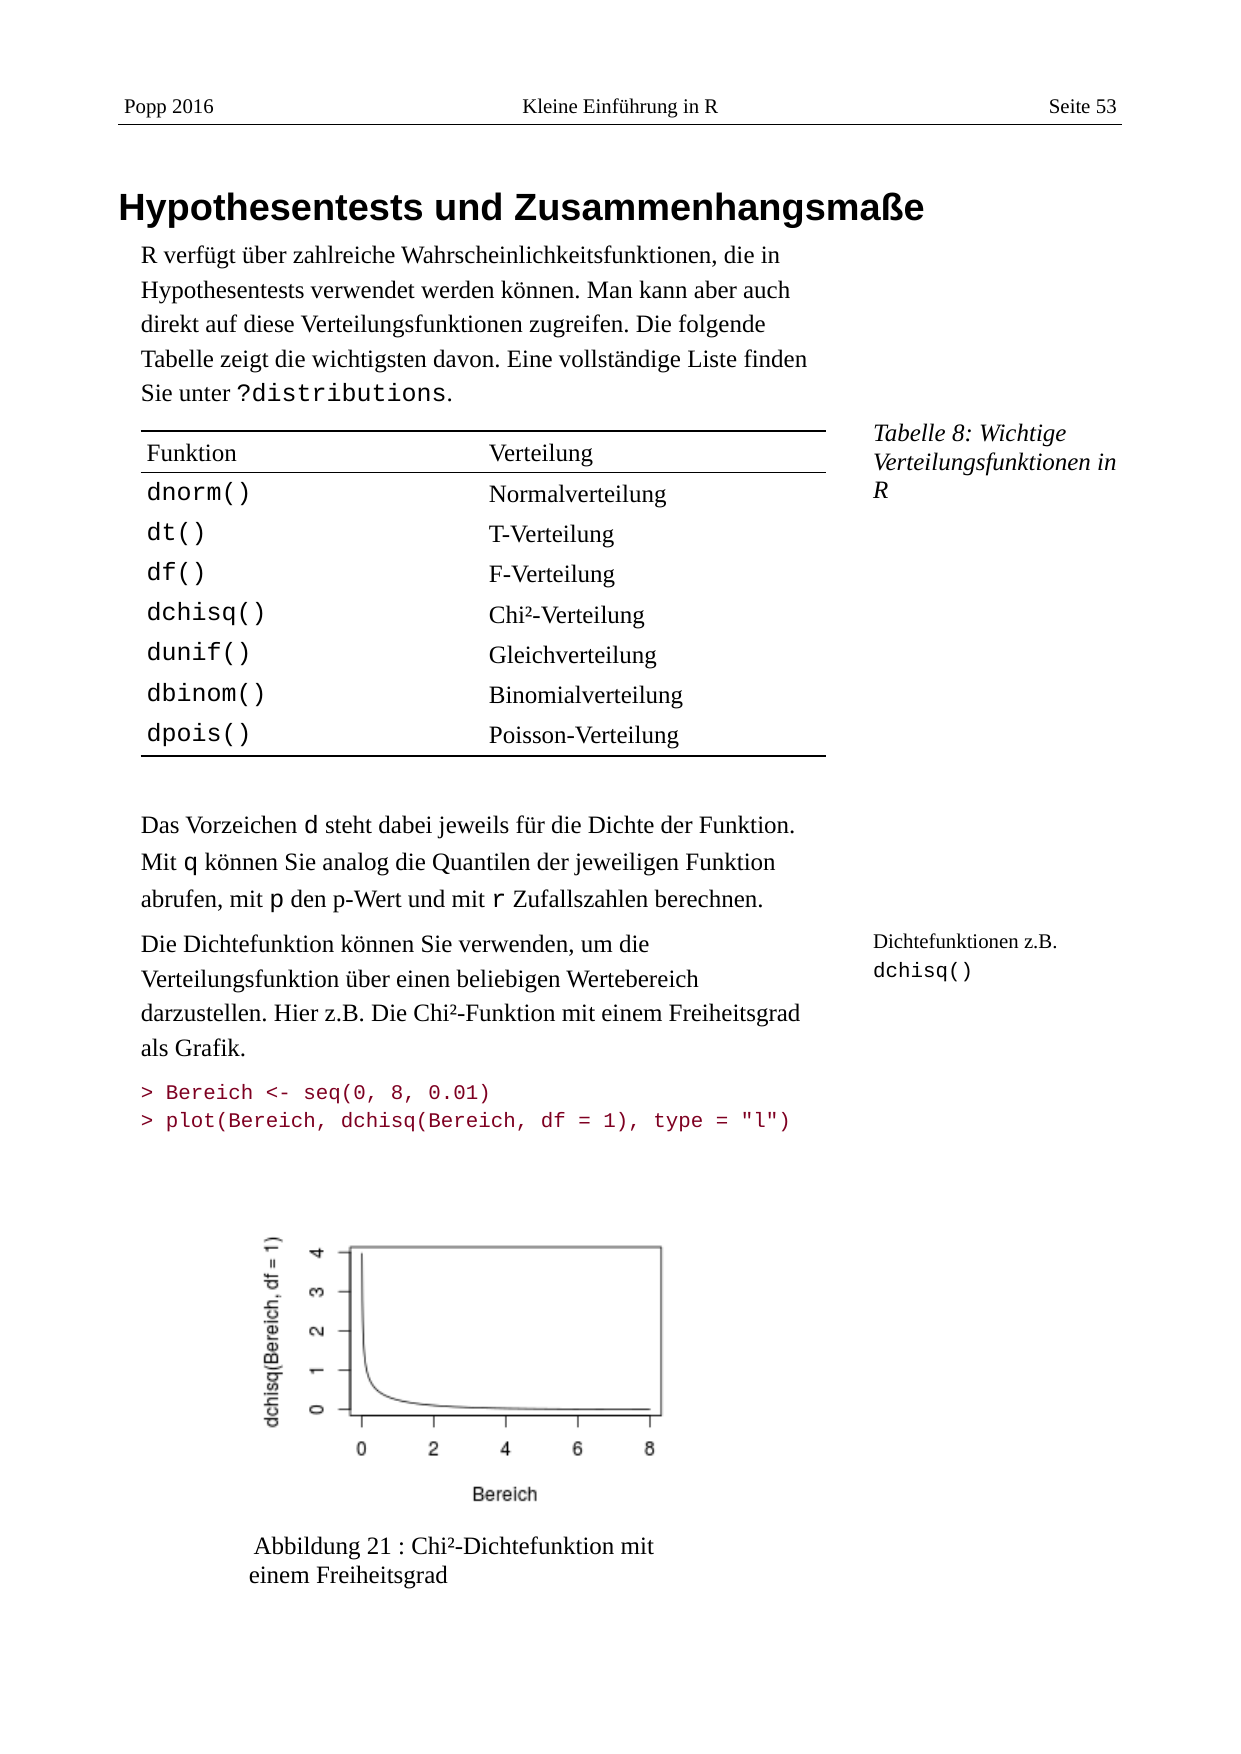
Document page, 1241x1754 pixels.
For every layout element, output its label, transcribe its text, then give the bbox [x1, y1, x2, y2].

table_cell Chi²-Verteilung [483, 594, 826, 634]
table_cell Die Dichtefunktion können Sie verwenden, um die Verteilungsfunktion über einen beliebigen Wertebereich darzustellen. Hier z.B. Die Chi²-Funktion mit einem Freiheitsgrad als Grafik. > Bereich <- seq(0, 8, 0.01) > plot(Bereich, dchisq(Bereich, df = 1), type = "l") [246, 1154, 721, 1591]
table_header Verteilung [483, 432, 826, 472]
table_cell dt() [141, 514, 483, 554]
table_cell dchisq() [141, 594, 483, 634]
table_cell Die Dichtefunktion können Sie verwenden, um die Verteilungsfunktion über einen beliebigen Wertebereich darzustellen. Hier z.B. Die Chi²-Funktion mit einem Freiheitsgrad als Grafik. > Bereich <- seq(0, 8, 0.01) > plot(Bereich, dchisq(Bereich, df = 1), type = "l") [141, 1589, 855, 1632]
table_cell Gleichverteilung [483, 634, 826, 674]
table_cell Normalverteilung [483, 473, 826, 513]
table_cell Die Dichtefunktion können Sie verwenden, um die Verteilungsfunktion über einen beliebigen Wertebereich darzustellen. Hier z.B. Die Chi²-Funktion mit einem Freiheitsgrad als Grafik. > Bereich <- seq(0, 8, 0.01) > plot(Bereich, dchisq(Bereich, df = 1), type = "l") [141, 929, 855, 1588]
table_cell Poisson-Verteilung [483, 715, 826, 755]
table_cell dbinom() [141, 674, 483, 714]
table_cell T-Verteilung [483, 514, 826, 554]
table_cell dnorm() [141, 473, 483, 513]
subtitle Hypothesentests und Zusammenhangsmaße [118, 184, 1122, 228]
table_cell df() [141, 554, 483, 594]
table_cell Dichtefunktionen z.B. dchisq() [855, 929, 1123, 1632]
table_cell dpois() [141, 715, 483, 755]
table_cell dunif() [141, 634, 483, 674]
table_cell F-Verteilung [483, 554, 826, 594]
table_header Funktion [141, 432, 483, 472]
table_cell Binomialverteilung [483, 674, 826, 714]
table_header Tabelle 8: Wichtige Verteilungsfunktionen in R [855, 241, 1123, 929]
table_header R verfügt über zahlreiche Wahrscheinlichkeitsfunktionen, die in Hypothesentests verwendet werden können. Man kann aber auch direkt auf diese Verteilungsfunktionen zugreifen. Die folgende Tabelle zeigt die wichtigsten davon. Eine vollständige Liste finden Sie unter ?distributions. Das Vorzeichen d steht dabei jeweils für die Dichte der Funktion. Mit q können Sie analog die Quantilen der jeweiligen Funktion abrufen, mit p den p-Wert und mit r Zufallszahlen berechnen. [141, 241, 855, 929]
picture [258, 1156, 709, 1531]
